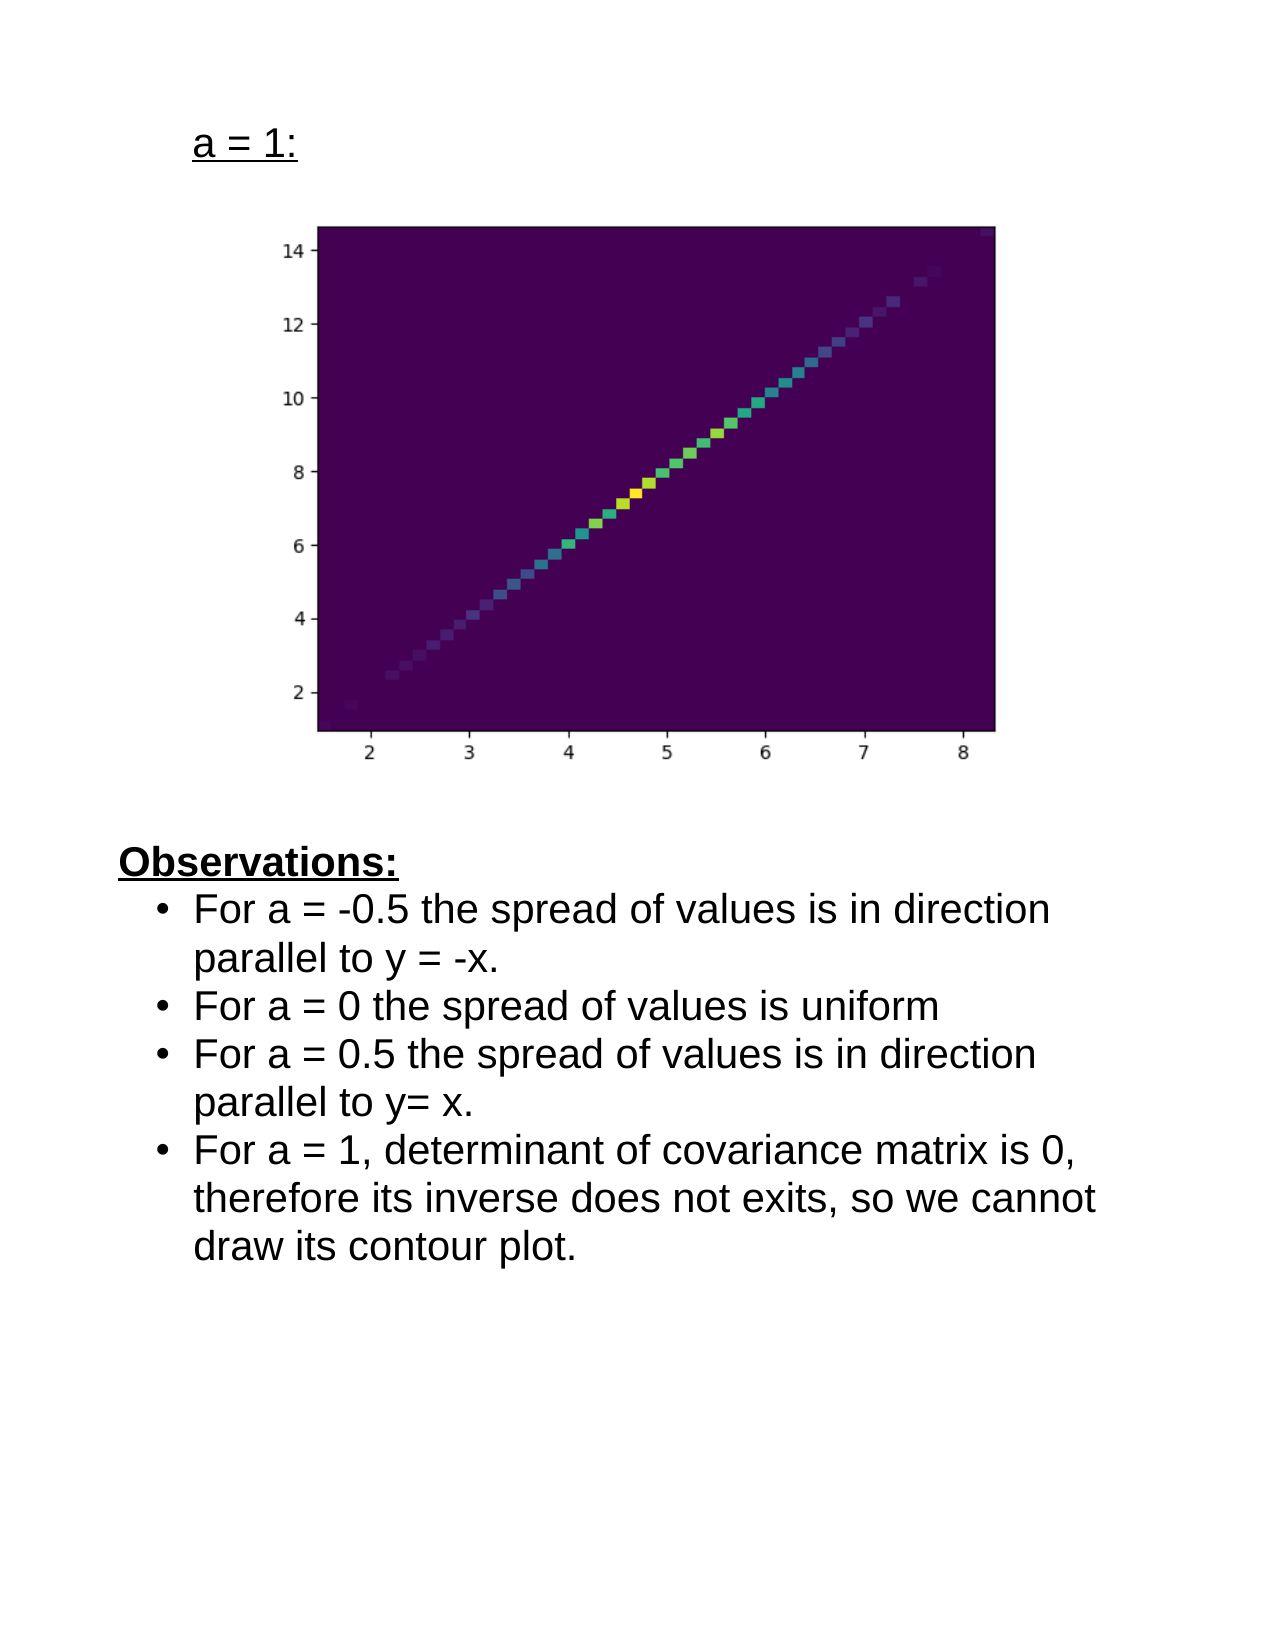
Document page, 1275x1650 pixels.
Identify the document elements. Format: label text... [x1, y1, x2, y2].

list For a = 0 the spread of values is uniform [156, 981, 1157, 1029]
list For a = -0.5 the spread of values is in direction parallel to y = -x. [156, 885, 1157, 981]
list For a = 0.5 the spread of values is in direction parallel to y= x. [156, 1029, 1157, 1125]
picture [267, 213, 1008, 777]
text Observations: [118, 837, 1157, 885]
list For a = 1, determinant of covariance matrix is 0, therefore its inverse does not exits, so we cannot draw its contour plot. [156, 1125, 1157, 1269]
text a = 1: [118, 118, 1157, 166]
